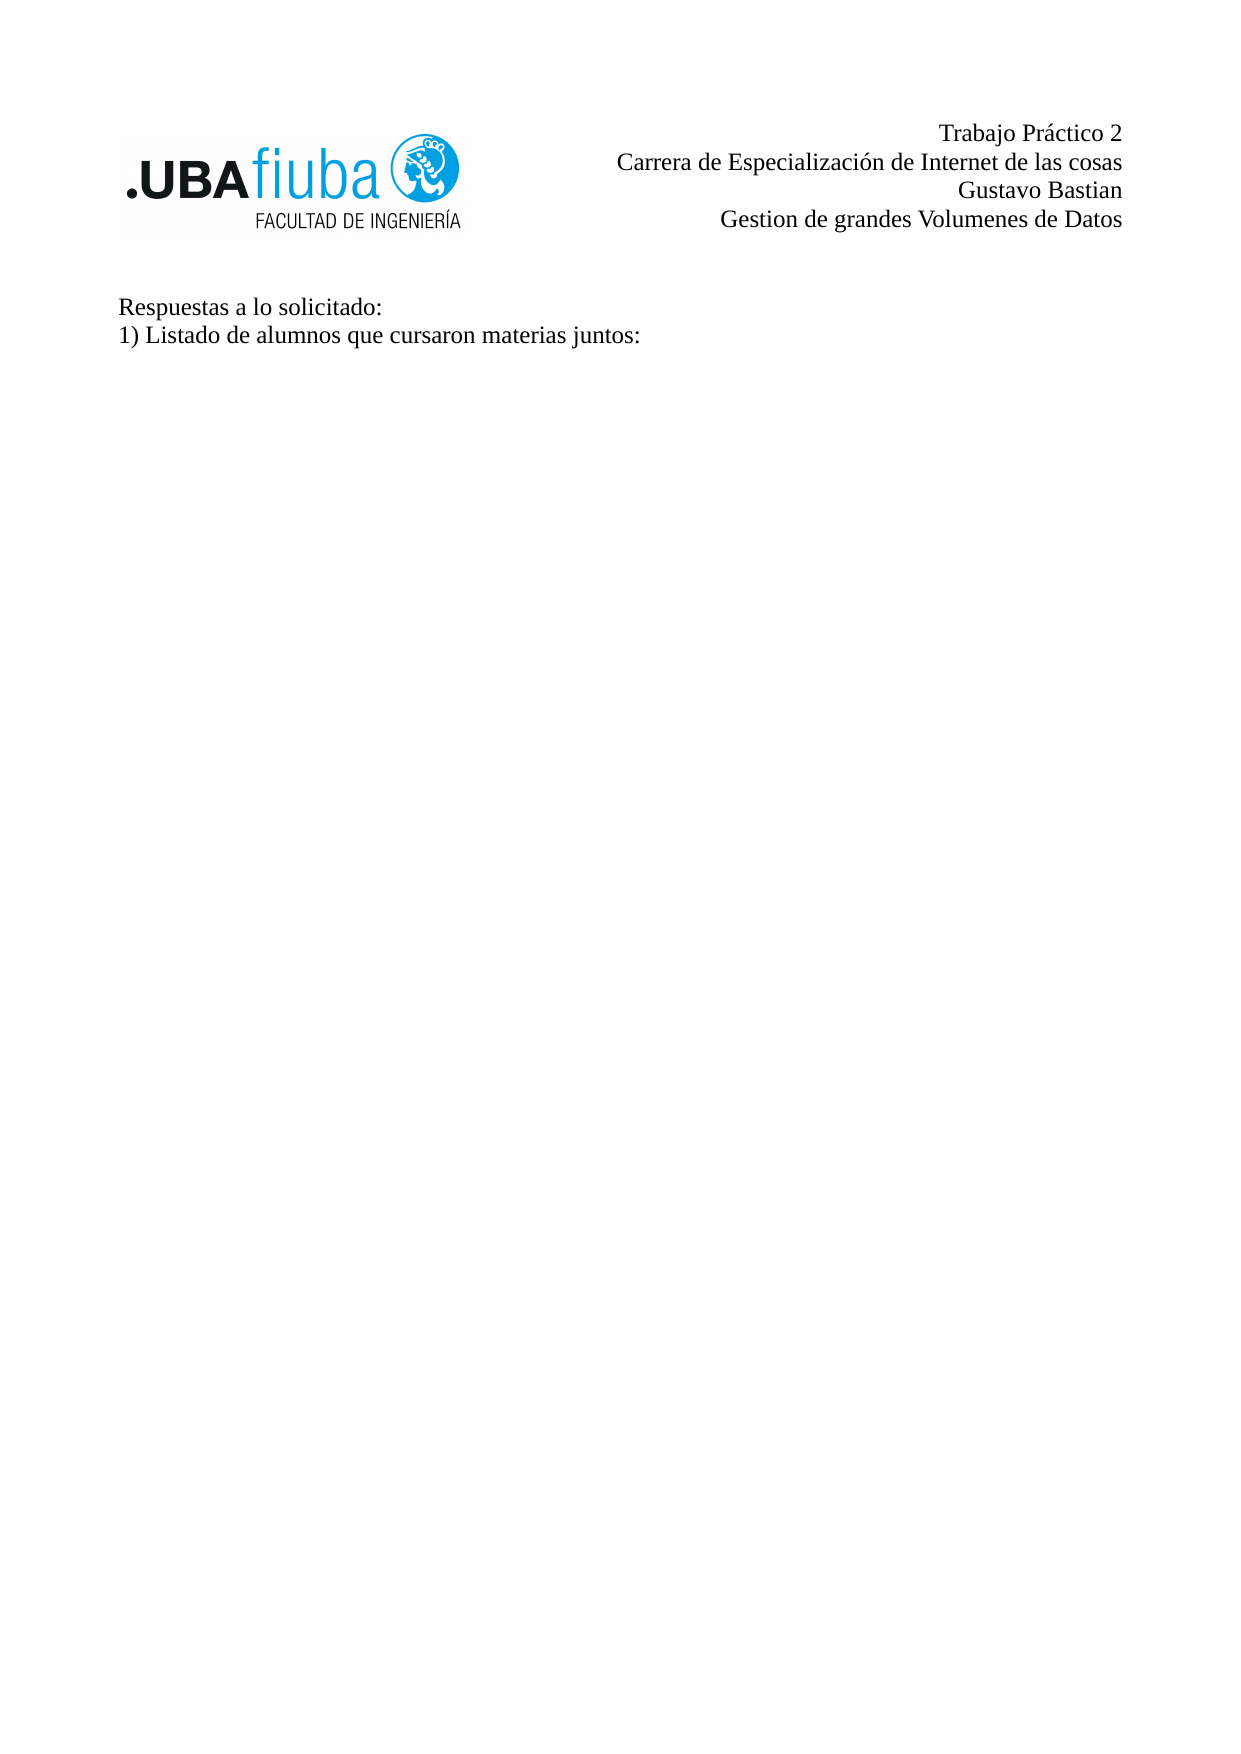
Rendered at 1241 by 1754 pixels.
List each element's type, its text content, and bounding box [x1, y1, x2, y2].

text 1) Listado de alumnos que cursaron materias juntos: [118, 321, 1122, 349]
text Respuestas a lo solicitado: [118, 292, 1122, 321]
